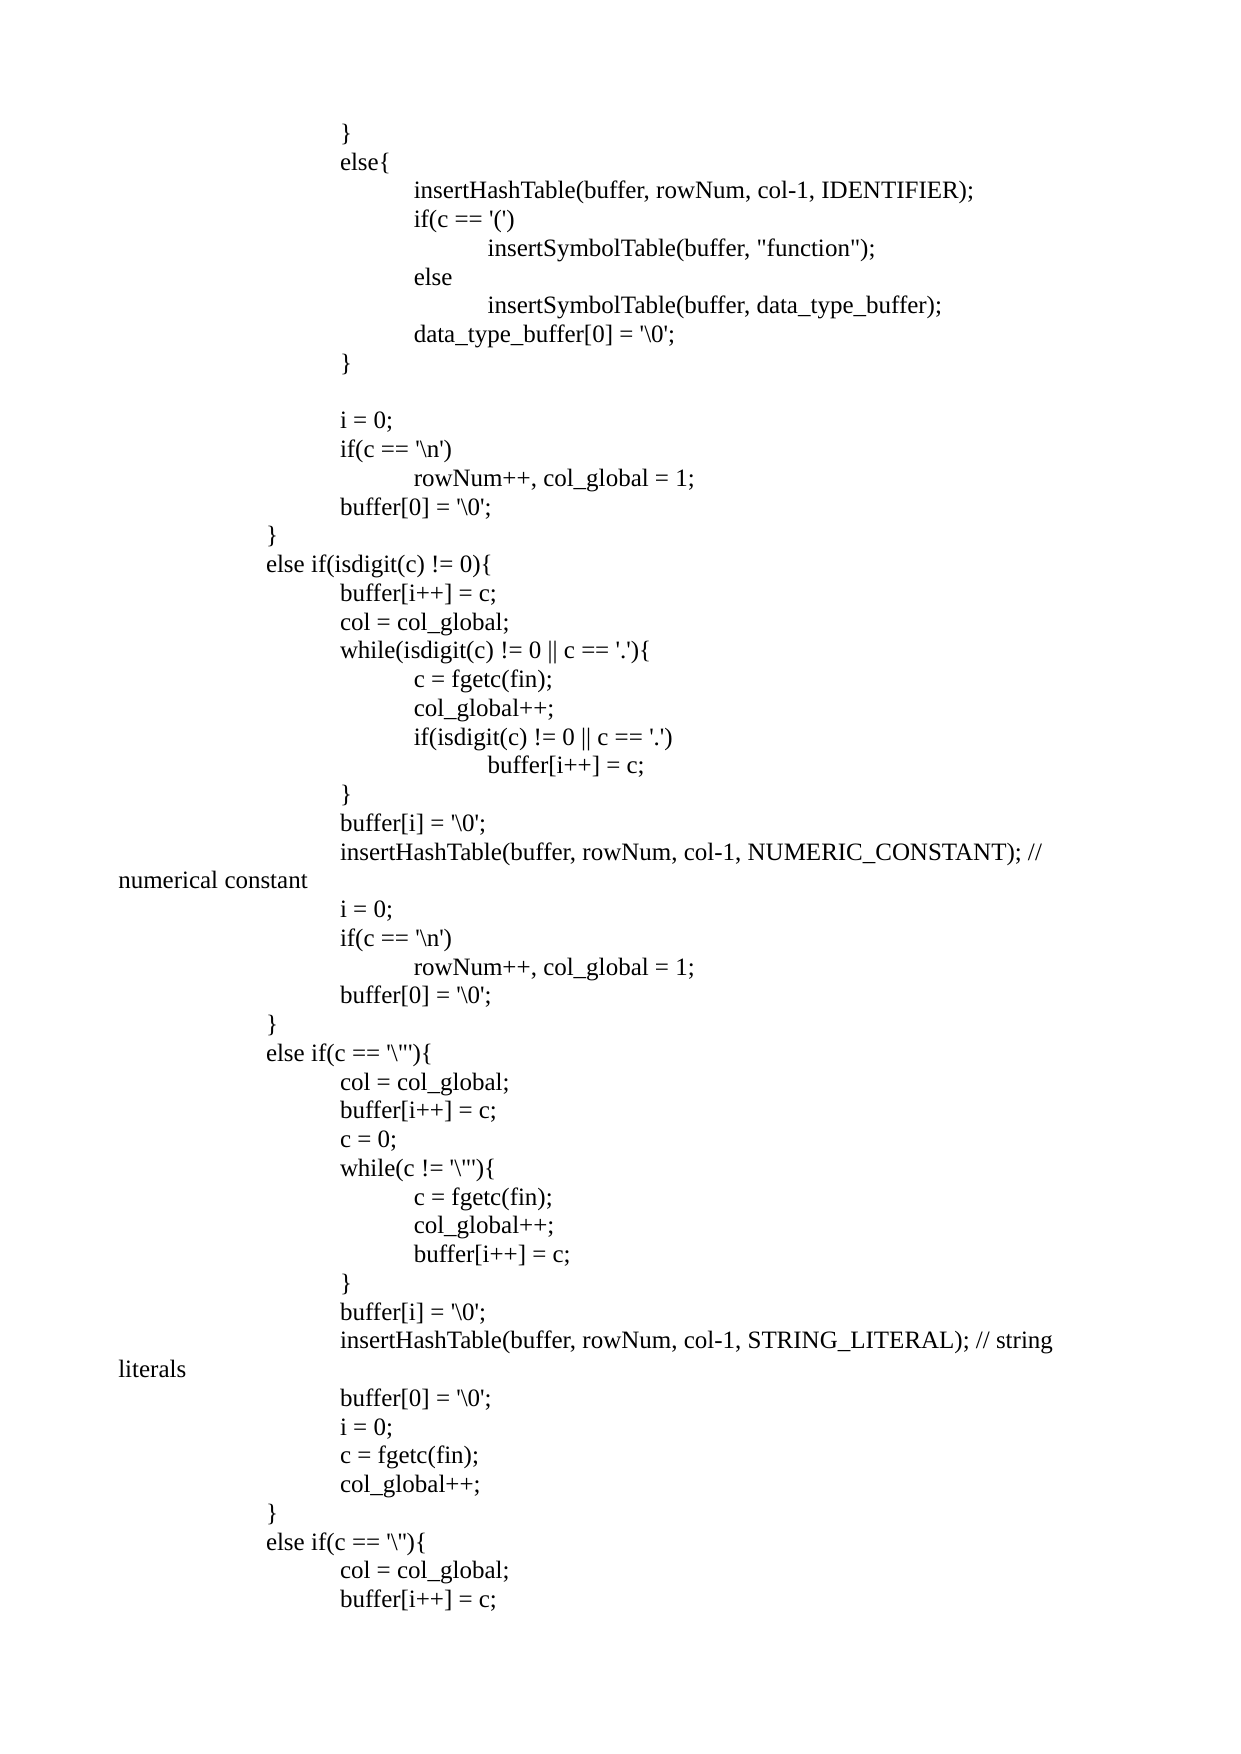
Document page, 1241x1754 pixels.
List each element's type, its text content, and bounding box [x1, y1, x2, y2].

text if(c == '\n') [118, 923, 1122, 952]
text insertSymbolTable(buffer, data_type_buffer); [118, 291, 1122, 319]
text if(c == '\n') [118, 434, 1122, 463]
text buffer[i++] = c; [118, 1096, 1122, 1124]
text } [118, 521, 1122, 549]
text else{ [118, 147, 1122, 176]
text if(c == '(') [118, 204, 1122, 233]
text } [118, 348, 1122, 377]
text insertHashTable(buffer, rowNum, col-1, STRING_LITERAL); // string literals [118, 1326, 1122, 1383]
text while(c != '\"'){ [118, 1153, 1122, 1182]
text else if(c == '\''){ [118, 1527, 1122, 1556]
text i = 0; [118, 1412, 1122, 1441]
text buffer[i++] = c; [118, 751, 1122, 779]
text } [118, 1268, 1122, 1297]
text else if(isdigit(c) != 0){ [118, 549, 1122, 578]
text } [118, 1498, 1122, 1527]
text buffer[0] = '\0'; [118, 492, 1122, 521]
text col_global++; [118, 1469, 1122, 1498]
text } [118, 1009, 1122, 1038]
text buffer[i++] = c; [118, 1239, 1122, 1268]
text buffer[i] = '\0'; [118, 808, 1122, 837]
text c = fgetc(fin); [118, 664, 1122, 693]
text col_global++; [118, 693, 1122, 722]
text if(isdigit(c) != 0 || c == '.') [118, 722, 1122, 751]
text while(isdigit(c) != 0 || c == '.'){ [118, 636, 1122, 664]
text i = 0; [118, 406, 1122, 434]
text rowNum++, col_global = 1; [118, 952, 1122, 981]
text col = col_global; [118, 607, 1122, 636]
text buffer[i] = '\0'; [118, 1297, 1122, 1326]
text i = 0; [118, 894, 1122, 923]
text rowNum++, col_global = 1; [118, 463, 1122, 492]
text else [118, 262, 1122, 291]
text else if(c == '\"'){ [118, 1038, 1122, 1067]
text c = fgetc(fin); [118, 1182, 1122, 1211]
text buffer[0] = '\0'; [118, 981, 1122, 1009]
text insertHashTable(buffer, rowNum, col-1, NUMERIC_CONSTANT); // numerical constant [118, 837, 1122, 894]
text } [118, 779, 1122, 808]
text } [118, 118, 1122, 147]
text c = 0; [118, 1124, 1122, 1153]
text buffer[i++] = c; [118, 1584, 1122, 1613]
text col_global++; [118, 1211, 1122, 1239]
text data_type_buffer[0] = '\0'; [118, 319, 1122, 348]
text c = fgetc(fin); [118, 1441, 1122, 1469]
text buffer[0] = '\0'; [118, 1383, 1122, 1412]
text col = col_global; [118, 1556, 1122, 1584]
text col = col_global; [118, 1067, 1122, 1096]
text buffer[i++] = c; [118, 578, 1122, 607]
text insertSymbolTable(buffer, "function"); [118, 233, 1122, 262]
text insertHashTable(buffer, rowNum, col-1, IDENTIFIER); [118, 176, 1122, 204]
